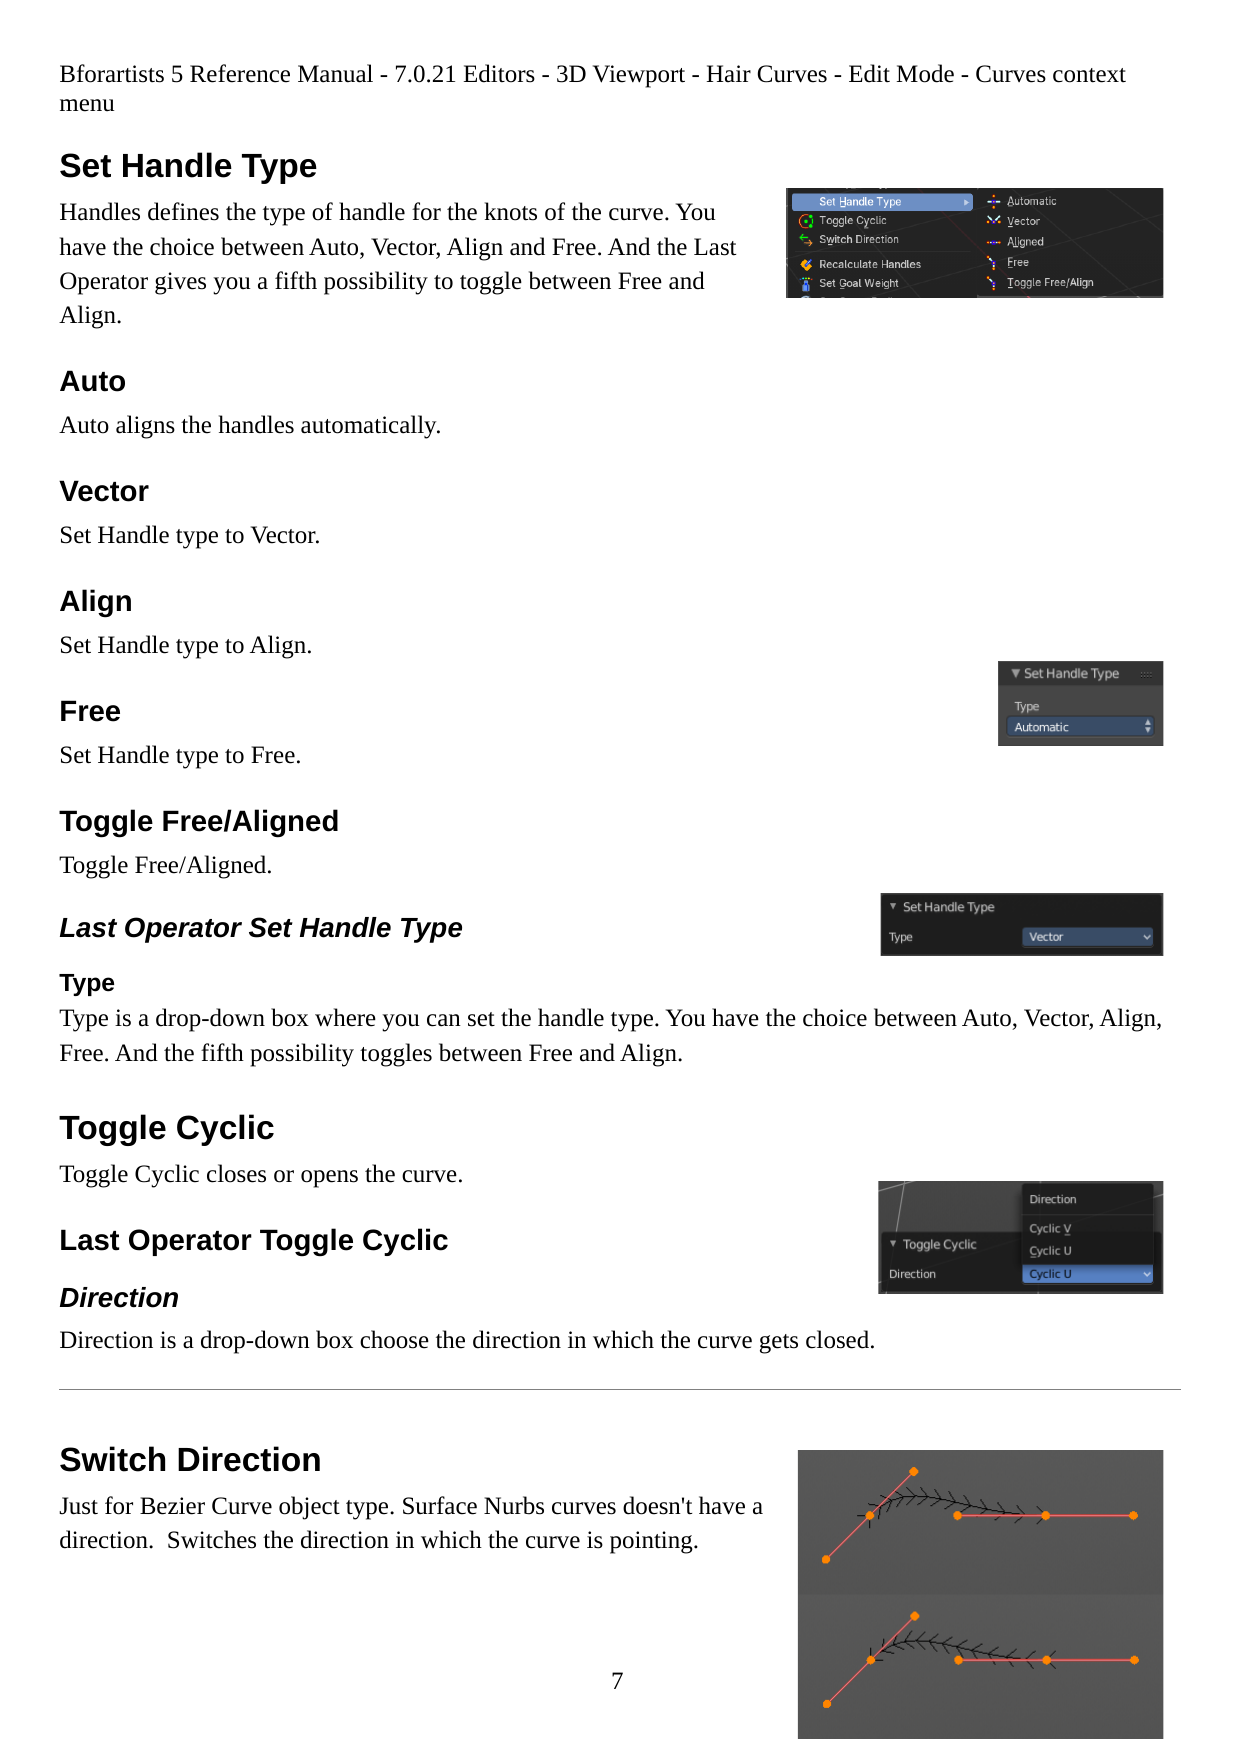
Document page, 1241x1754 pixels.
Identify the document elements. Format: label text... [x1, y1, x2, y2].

text Set Handle type to Align. [59, 630, 1181, 659]
text Just for Bezier Curve object type. Surface Nurbs curves doesn't have a direction. Switches the direction in which the curve is pointing. [59, 1491, 797, 1554]
subtitle Set Handle Type [59, 146, 1181, 185]
text Handles defines the type of handle for the knots of the curve. You have the choice between Auto, Vector, Align and Free. And the Last Operator gives you a fifth possibility to toggle between Free and Align. [59, 197, 1181, 329]
subtitle [1164, 694, 1181, 728]
text Toggle Cyclic closes or opens the curve. [59, 1159, 1181, 1188]
subtitle Align [59, 584, 1181, 618]
subtitle Free [59, 694, 998, 728]
picture [880, 893, 1164, 956]
subtitle Type [59, 968, 1181, 997]
subtitle Auto [59, 364, 1181, 398]
picture [878, 1181, 1164, 1294]
text Set Handle type to Vector. [59, 520, 1181, 549]
picture [998, 661, 1164, 746]
subtitle Last Operator Set Handle Type [59, 912, 880, 943]
text Set Handle type to Free. [59, 740, 1181, 769]
subtitle Direction [59, 1281, 1181, 1313]
text Type is a drop-down box where you can set the handle type. You have the choice between Auto, Vector, Align, Free. And the fifth possibility toggles between Free and Align. [59, 1003, 1181, 1067]
picture [786, 188, 1164, 298]
subtitle Toggle Free/Aligned [59, 804, 1181, 838]
picture [797, 1450, 1164, 1739]
subtitle Vector [59, 474, 1181, 508]
subtitle Switch Direction [59, 1440, 1181, 1478]
subtitle [1164, 1222, 1181, 1256]
text Toggle Free/Aligned. [59, 850, 1181, 879]
subtitle Last Operator Toggle Cyclic [59, 1222, 878, 1256]
text Direction is a drop-down box choose the direction in which the curve gets closed. [59, 1326, 1181, 1354]
subtitle Toggle Cyclic [59, 1108, 1181, 1146]
text Auto aligns the handles automatically. [59, 411, 1181, 439]
